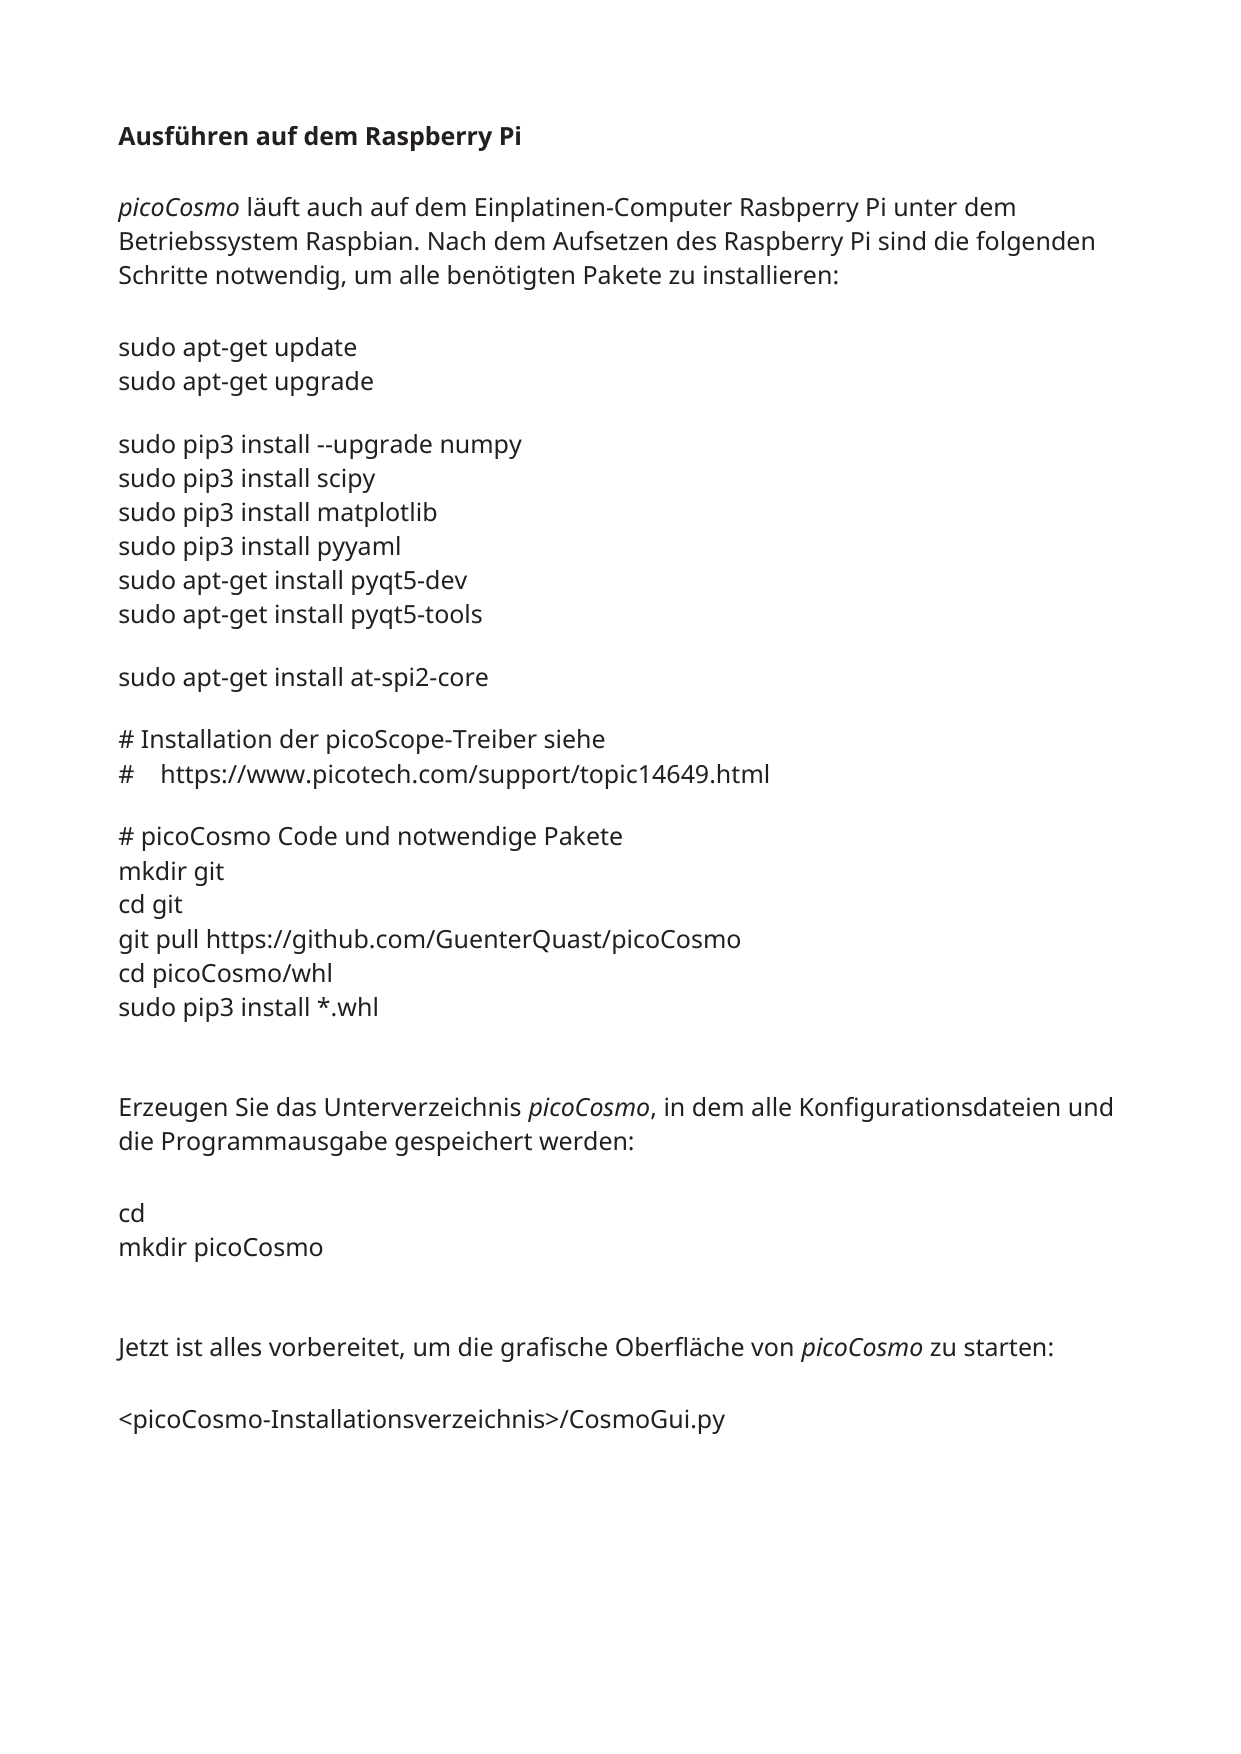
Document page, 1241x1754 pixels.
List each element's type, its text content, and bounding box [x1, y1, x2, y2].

text sudo pip3 install matplotlib [118, 494, 1122, 528]
text picoCosmo läuft auch auf dem Einplatinen-Computer Rasbperry Pi unter dem Betriebssystem Raspbian. Nach dem Aufsetzen des Raspberry Pi sind die folgenden Schritte notwendig, um alle benötigten Pakete zu installieren: [118, 190, 1122, 292]
text sudo pip3 install *.whl [118, 989, 1122, 1023]
text sudo apt-get install pyqt5-dev [118, 562, 1122, 597]
text git pull https://github.com/GuenterQuast/picoCosmo [118, 921, 1122, 955]
text cd [118, 1195, 1122, 1229]
text sudo pip3 install scipy [118, 460, 1122, 494]
text mkdir picoCosmo [118, 1229, 1122, 1263]
text cd git [118, 887, 1122, 921]
text # Installation der picoScope-Treiber siehe [118, 722, 1122, 756]
text sudo apt-get install pyqt5-tools [118, 597, 1122, 631]
text sudo apt-get upgrade [118, 363, 1122, 397]
text # https://www.picotech.com/support/topic14649.html [118, 756, 1122, 790]
text sudo pip3 install pyyaml [118, 528, 1122, 562]
text Erzeugen Sie das Unterverzeichnis picoCosmo, in dem alle Konfigurationsdateien und die Programmausgabe gespeichert werden: [118, 1090, 1122, 1158]
text sudo apt-get update [118, 329, 1122, 363]
text mkdir git [118, 853, 1122, 887]
text Ausführen auf dem Raspberry Pi [118, 118, 1122, 152]
text # picoCosmo Code und notwendige Pakete [118, 819, 1122, 853]
text Jetzt ist alles vorbereitet, um die grafische Oberfläche von picoCosmo zu starten: [118, 1330, 1122, 1364]
text sudo pip3 install --upgrade numpy [118, 426, 1122, 460]
text sudo apt-get install at-spi2-core [118, 659, 1122, 693]
text cd picoCosmo/whl [118, 955, 1122, 989]
text <picoCosmo-Installationsverzeichnis>/CosmoGui.py [118, 1401, 1122, 1435]
